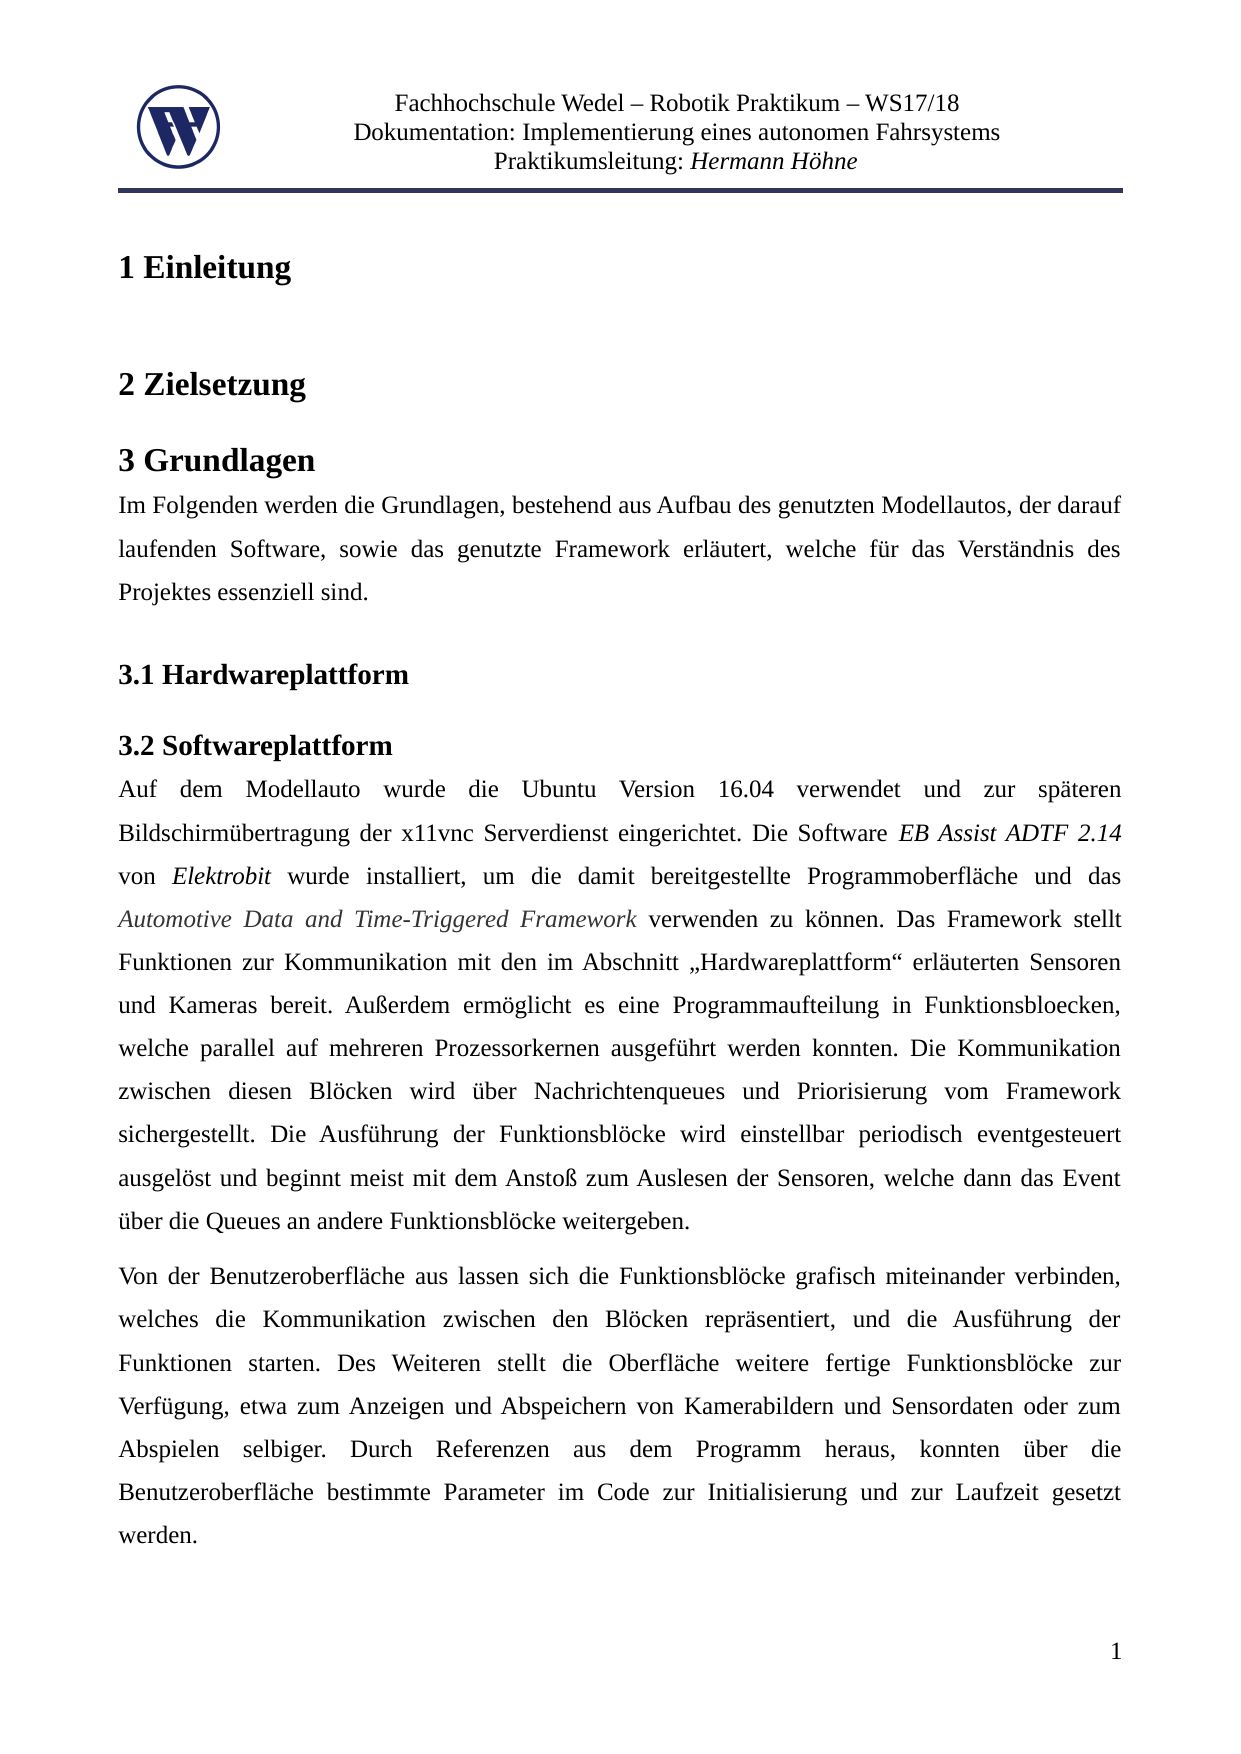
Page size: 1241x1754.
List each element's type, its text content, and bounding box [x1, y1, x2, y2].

text Von der Benutzeroberfläche aus lassen sich die Funktionsblöcke grafisch miteinander verbinden, welches die Kommunikation zwischen den Blöcken repräsentiert, und die Ausführung der Funktionen starten. Des Weiteren stellt die Oberfläche weitere fertige Funktionsblöcke zur Verfügung, etwa zum Anzeigen und Abspeichern von Kamerabildern und Sensordaten oder zum Abspielen selbiger. Durch Referenzen aus dem Programm heraus, konnten über die Benutzeroberfläche bestimmte Parameter im Code zur Initialisierung und zur Laufzeit gesetzt werden. [118, 1261, 1122, 1549]
text Auf dem Modellauto wurde die Ubuntu Version 16.04 verwendet und zur späteren Bildschirmübertragung der x11vnc Serverdienst eingerichtet. Die Software EB Assist ADTF 2.14 von Elektrobit wurde installiert, um die damit bereitgestellte Programmoberfläche und das Automotive Data and Time-Triggered Framework verwenden zu können. Das Framework stellt Funktionen zur Kommunikation mit den im Abschnitt „Hardwareplattform“ erläuterten Sensoren und Kameras bereit. Außerdem ermöglicht es eine Programmaufteilung in Funktionsbloecken, welche parallel auf mehreren Prozessorkernen ausgeführt werden konnten. Die Kommunikation zwischen diesen Blöcken wird über Nachrichtenqueues und Priorisierung vom Framework sichergestellt. Die Ausführung der Funktionsblöcke wird einstellbar periodisch eventgesteuert ausgelöst und beginnt meist mit dem Anstoß zum Auslesen der Sensoren, welche dann das Event über die Queues an andere Funktionsblöcke weitergeben. [118, 774, 1122, 1234]
subtitle 3.2 Softwareplattform [118, 728, 1122, 762]
subtitle 2 Zielsetzung [118, 364, 1122, 402]
text Im Folgenden werden die Grundlagen, bestehend aus Aufbau des genutzten Modellautos, der darauf laufenden Software, sowie das genutzte Framework erläutert, welche für das Verständnis des Projektes essenziell sind. [118, 491, 1122, 606]
subtitle 3.1 Hardwareplattform [118, 657, 1122, 691]
subtitle 3 Grundlagen [118, 440, 1122, 478]
picture [123, 80, 224, 183]
subtitle 1 Einleitung [118, 247, 1122, 285]
